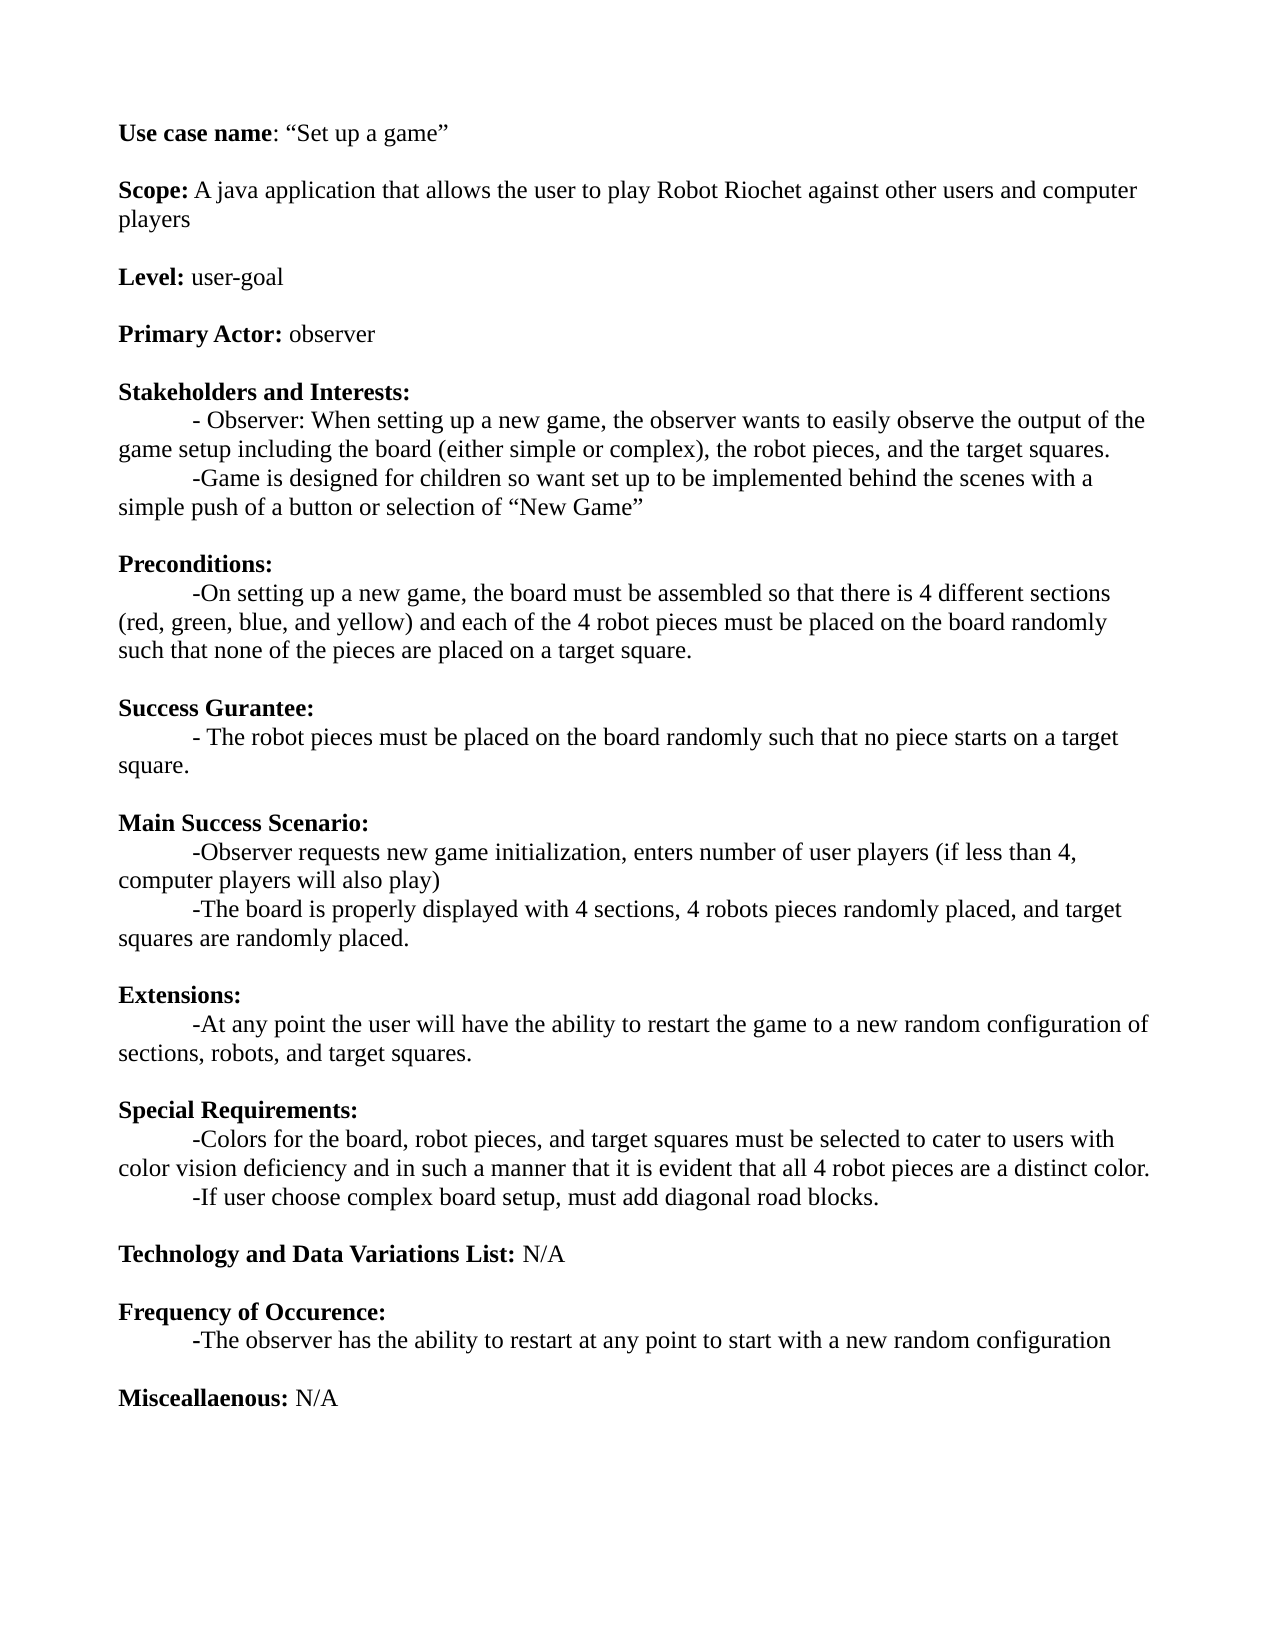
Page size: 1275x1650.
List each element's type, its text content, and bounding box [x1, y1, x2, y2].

text Technology and Data Variations List: N/A [118, 1239, 1157, 1268]
text Success Gurantee: [118, 693, 1157, 722]
text -If user choose complex board setup, must add diagonal road blocks. [118, 1182, 1157, 1211]
text -Colors for the board, robot pieces, and target squares must be selected to cater to users with color vision deficiency and in such a manner that it is evident that all 4 robot pieces are a distinct color. [118, 1124, 1157, 1182]
text - The robot pieces must be placed on the board randomly such that no piece starts on a target square. [118, 722, 1157, 779]
text -The observer has the ability to restart at any point to start with a new random configuration [118, 1326, 1157, 1354]
text Main Success Scenario: [118, 808, 1157, 837]
text Primary Actor: observer [118, 319, 1157, 348]
text Special Requirements: [118, 1096, 1157, 1124]
text Extensions: [118, 981, 1157, 1009]
text -Game is designed for children so want set up to be implemented behind the scenes with a simple push of a button or selection of “New Game” [118, 463, 1157, 521]
text Use case name: “Set up a game” [118, 118, 1157, 147]
text Preconditions: [118, 549, 1157, 578]
text -At any point the user will have the ability to restart the game to a new random configuration of sections, robots, and target squares. [118, 1009, 1157, 1067]
text Scope: A java application that allows the user to play Robot Riochet against other users and computer players [118, 176, 1157, 233]
text Stakeholders and Interests: [118, 377, 1157, 406]
text -Observer requests new game initialization, enters number of user players (if less than 4, computer players will also play) [118, 837, 1157, 894]
text Level: user-goal [118, 262, 1157, 291]
text -On setting up a new game, the board must be assembled so that there is 4 different sections (red, green, blue, and yellow) and each of the 4 robot pieces must be placed on the board randomly such that none of the pieces are placed on a target square. [118, 578, 1157, 664]
text - Observer: When setting up a new game, the observer wants to easily observe the output of the game setup including the board (either simple or complex), the robot pieces, and the target squares. [118, 406, 1157, 463]
text -The board is properly displayed with 4 sections, 4 robots pieces randomly placed, and target squares are randomly placed. [118, 894, 1157, 952]
text Frequency of Occurence: [118, 1297, 1157, 1326]
text Misceallaenous: N/A [118, 1383, 1157, 1412]
